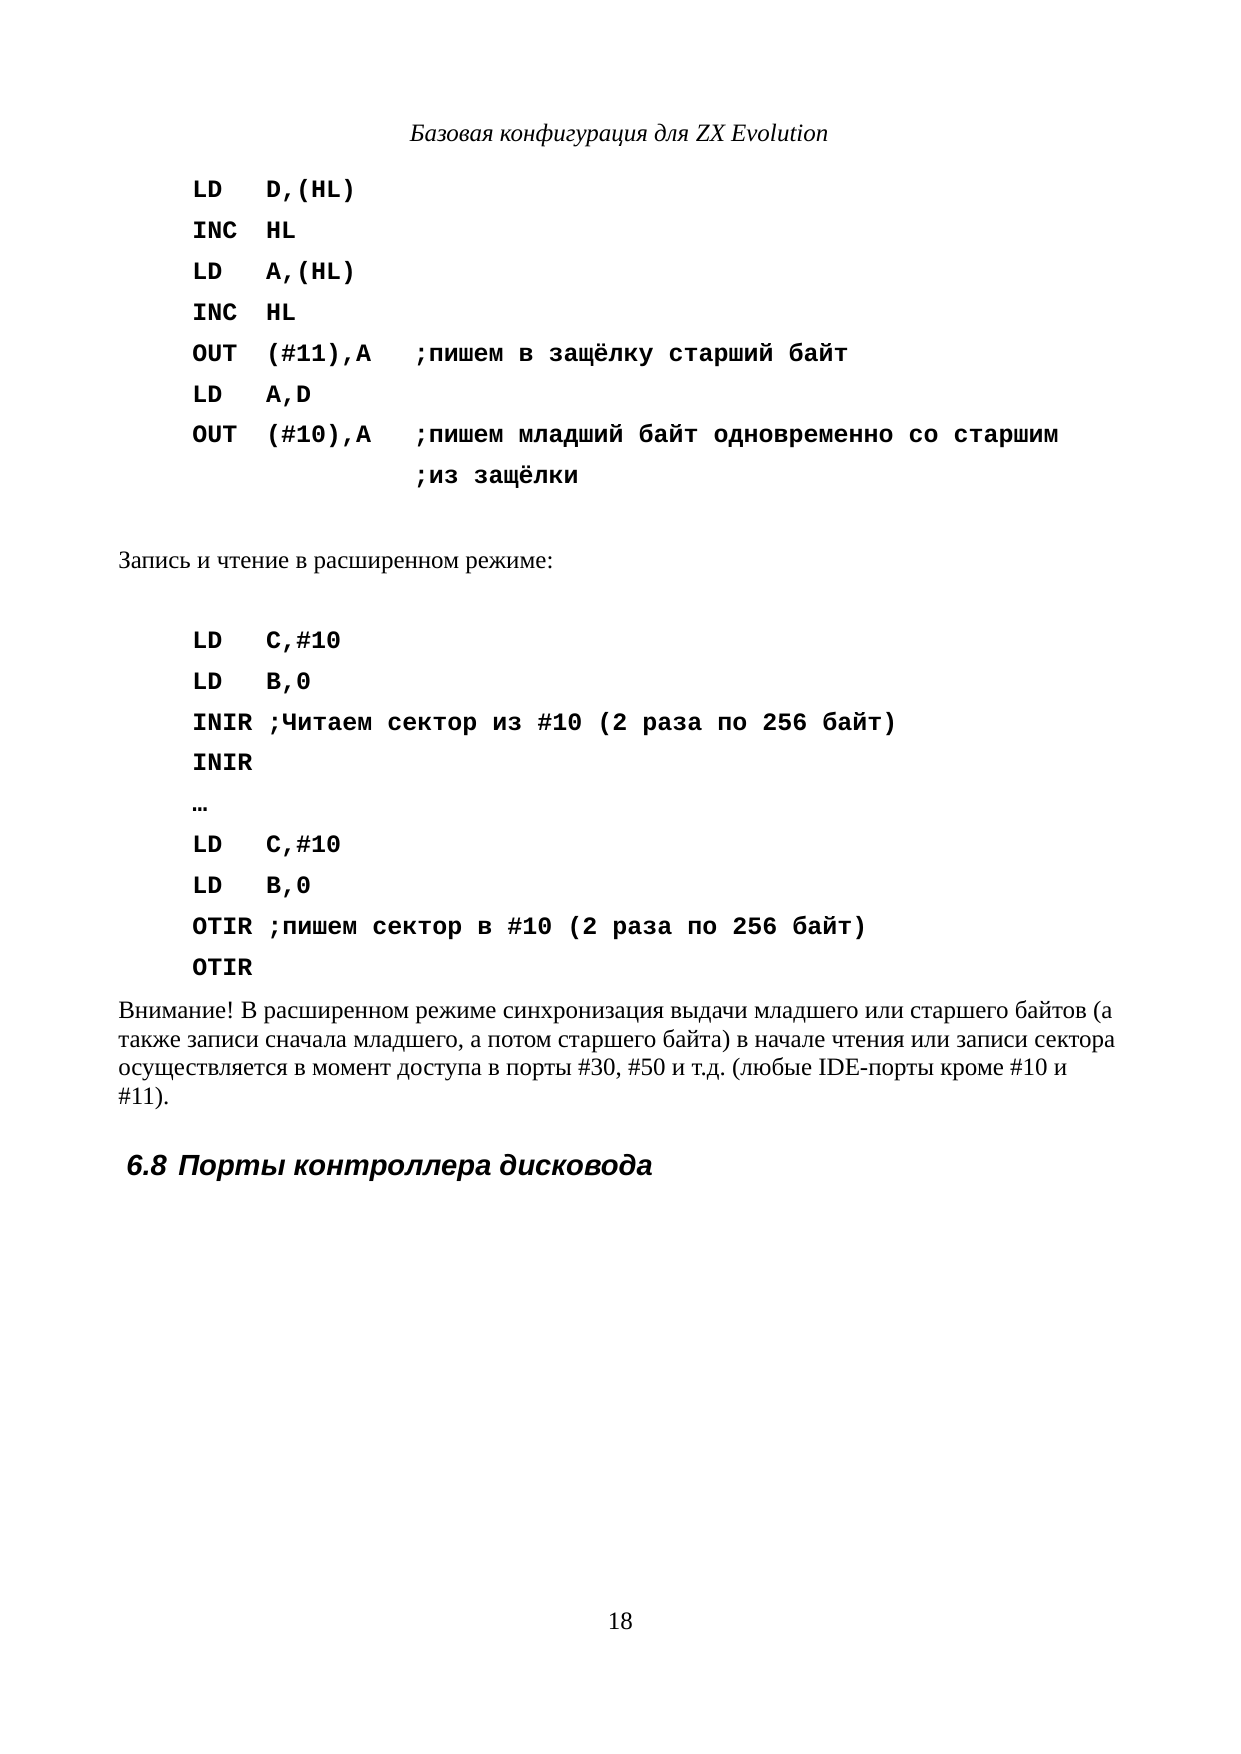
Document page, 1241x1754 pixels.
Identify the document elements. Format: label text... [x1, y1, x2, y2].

text … [118, 791, 1122, 819]
text INIR [118, 750, 1122, 778]
text LD C,#10 [118, 627, 1122, 656]
text INC HL [118, 299, 1122, 328]
text Запись и чтение в расширенном режиме: [118, 545, 1122, 574]
subtitle Порты контроллера дисковода [118, 1147, 1122, 1181]
text LD C,#10 [118, 832, 1122, 860]
text INIR ;Читаем сектор из #10 (2 раза по 256 байт) [118, 709, 1122, 737]
text LD B,0 [118, 872, 1122, 901]
text OTIR ;пишем сектор в #10 (2 раза по 256 байт) [118, 913, 1122, 942]
text LD B,0 [118, 668, 1122, 697]
text LD D,(HL) [118, 177, 1122, 205]
text Внимание! В расширенном режиме синхронизация выдачи младшего или старшего байтов (а также записи сначала младшего, а потом старшего байта) в начале чтения или записи сектора осуществляется в момент доступа в порты #30, #50 и т.д. (любые IDE-порты кроме #10 и #11). [118, 995, 1122, 1110]
text LD A,D [118, 381, 1122, 409]
text OTIR [118, 954, 1122, 982]
text ;из защёлки [118, 463, 1122, 491]
text OUT (#11),A ;пишем в защёлку старший байт [118, 340, 1122, 369]
text LD A,(HL) [118, 259, 1122, 287]
text INC HL [118, 218, 1122, 246]
text OUT (#10),A ;пишем младший байт одновременно со старшим [118, 422, 1122, 450]
